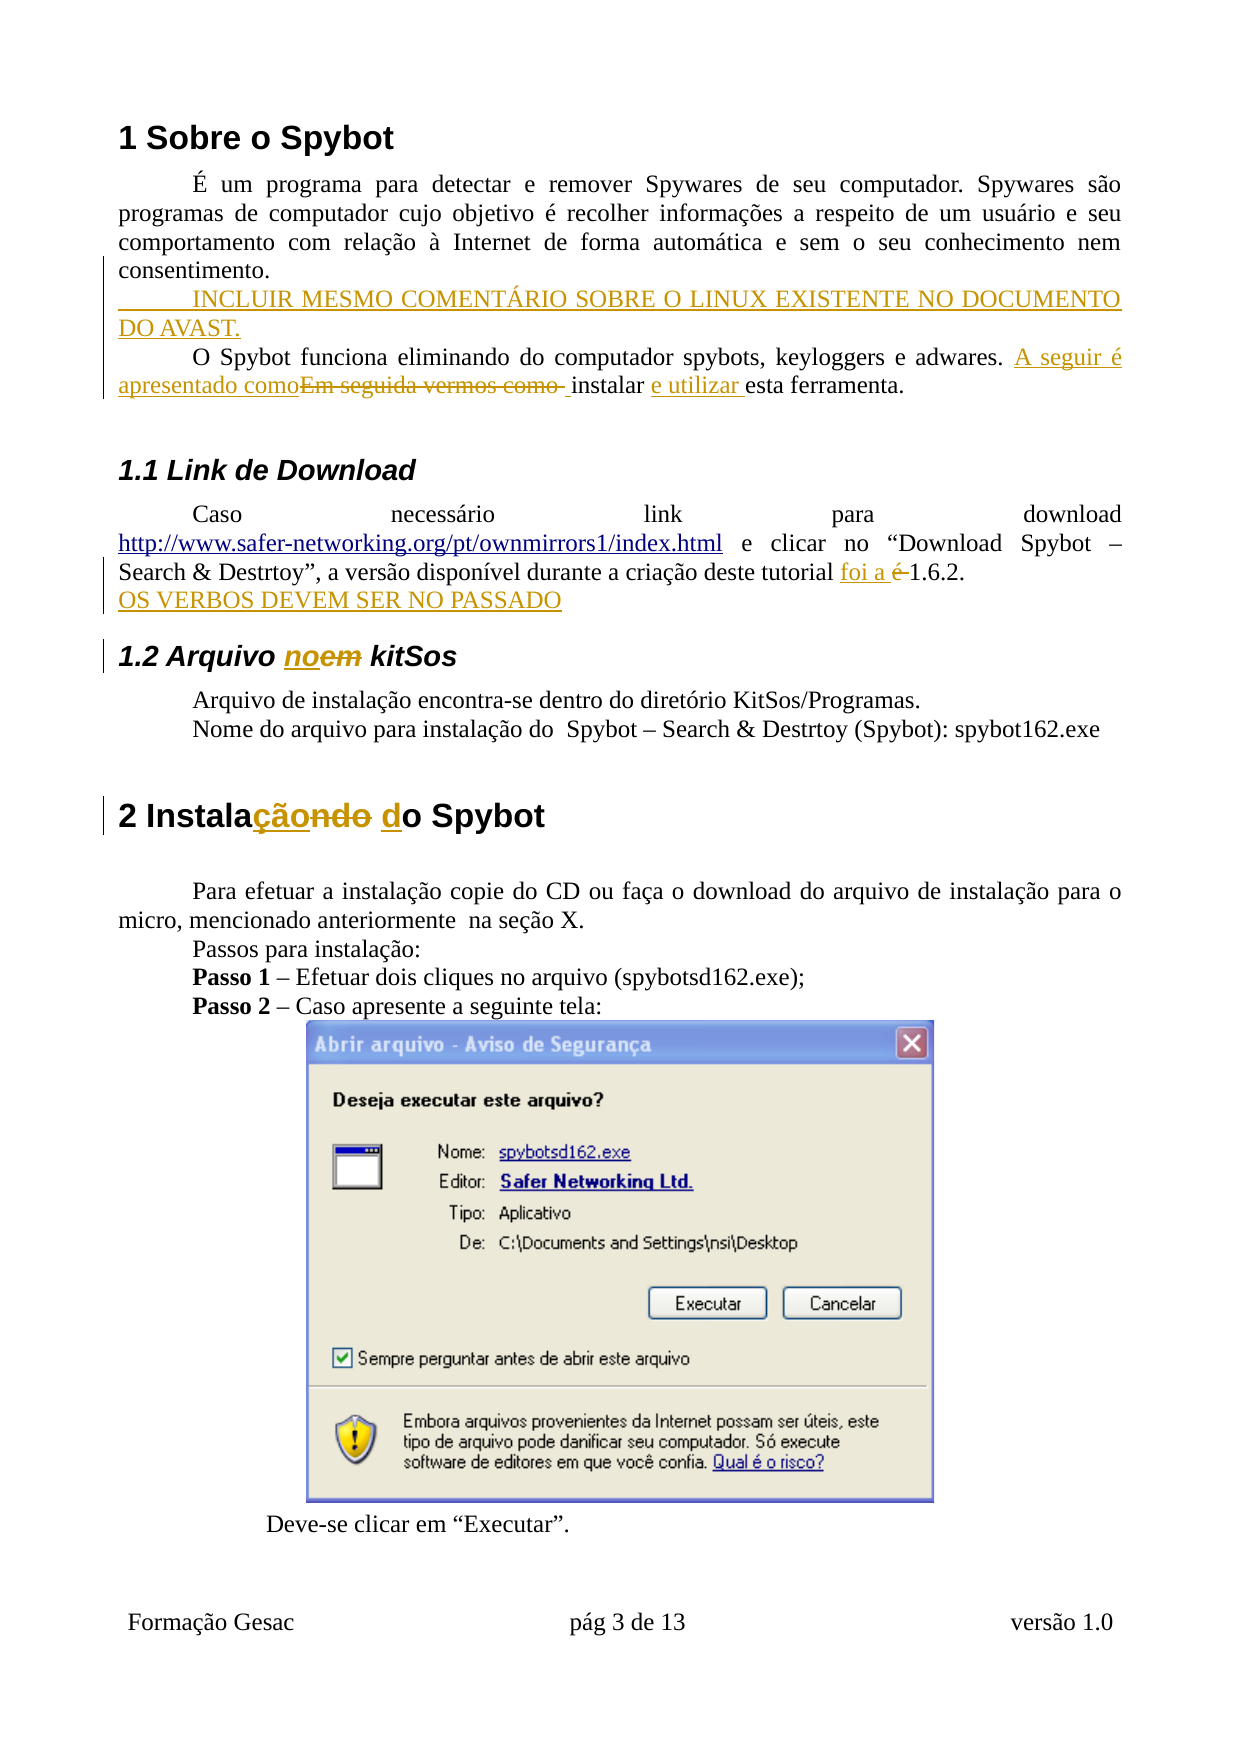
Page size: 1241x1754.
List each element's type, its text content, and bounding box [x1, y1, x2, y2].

text Nome do arquivo para instalação do Spybot – Search & Destrtoy (Spybot): spybot162.exe [118, 714, 1122, 743]
text É um programa para detectar e remover Spywares de seu computador. Spywares são programas de computador cujo objetivo é recolher informações a respeito de um usuário e seu comportamento com relação à Internet de forma automática e sem o seu conhecimento nem consentimento. [118, 169, 1122, 284]
text Arquivo de instalação encontra-se dentro do diretório KitSos/Programas. [118, 685, 1122, 714]
text Caso necessário link para download http://www.safer-networking.org/pt/ownmirrors1/index.html e clicar no “Download Spybot – Search & Destrtoy”, a versão disponível durante a criação deste tutorial foi a 1.6.2. [118, 499, 1122, 585]
text Passo 1 – Efetuar dois cliques no arquivo (spybotsd162.exe); [118, 962, 1122, 991]
text Passos para instalação: [118, 934, 1122, 962]
subtitle 1.2 Arquivo no kitSos [118, 639, 1122, 673]
text OS VERBOS DEVEM SER NO PASSADO [118, 585, 1122, 614]
text Passo 2 – Caso apresente a seguinte tela: [118, 991, 1122, 1020]
subtitle 1 Sobre o Spybot [118, 118, 1122, 157]
text Para efetuar a instalação copie do CD ou faça o download do arquivo de instalação para o micro, mencionado anteriormente na seção X. [118, 876, 1122, 934]
subtitle 2 Instalação do Spybot [118, 796, 1122, 835]
text Deve-se clicar em “Executar”. [118, 1509, 1122, 1537]
text O Spybot funciona eliminando do computador spybots, keyloggers e adwares. A seguir é apresentado como instalar e utilizar esta ferramenta. [118, 342, 1122, 399]
subtitle 1.1 Link de Download [118, 453, 1122, 487]
text DO AVAST. [118, 311, 1122, 342]
text INCLUIR MESMO COMENTÁRIO SOBRE O LINUX EXISTENTE NO DOCUMENTO [118, 284, 1122, 309]
picture [306, 1020, 935, 1503]
